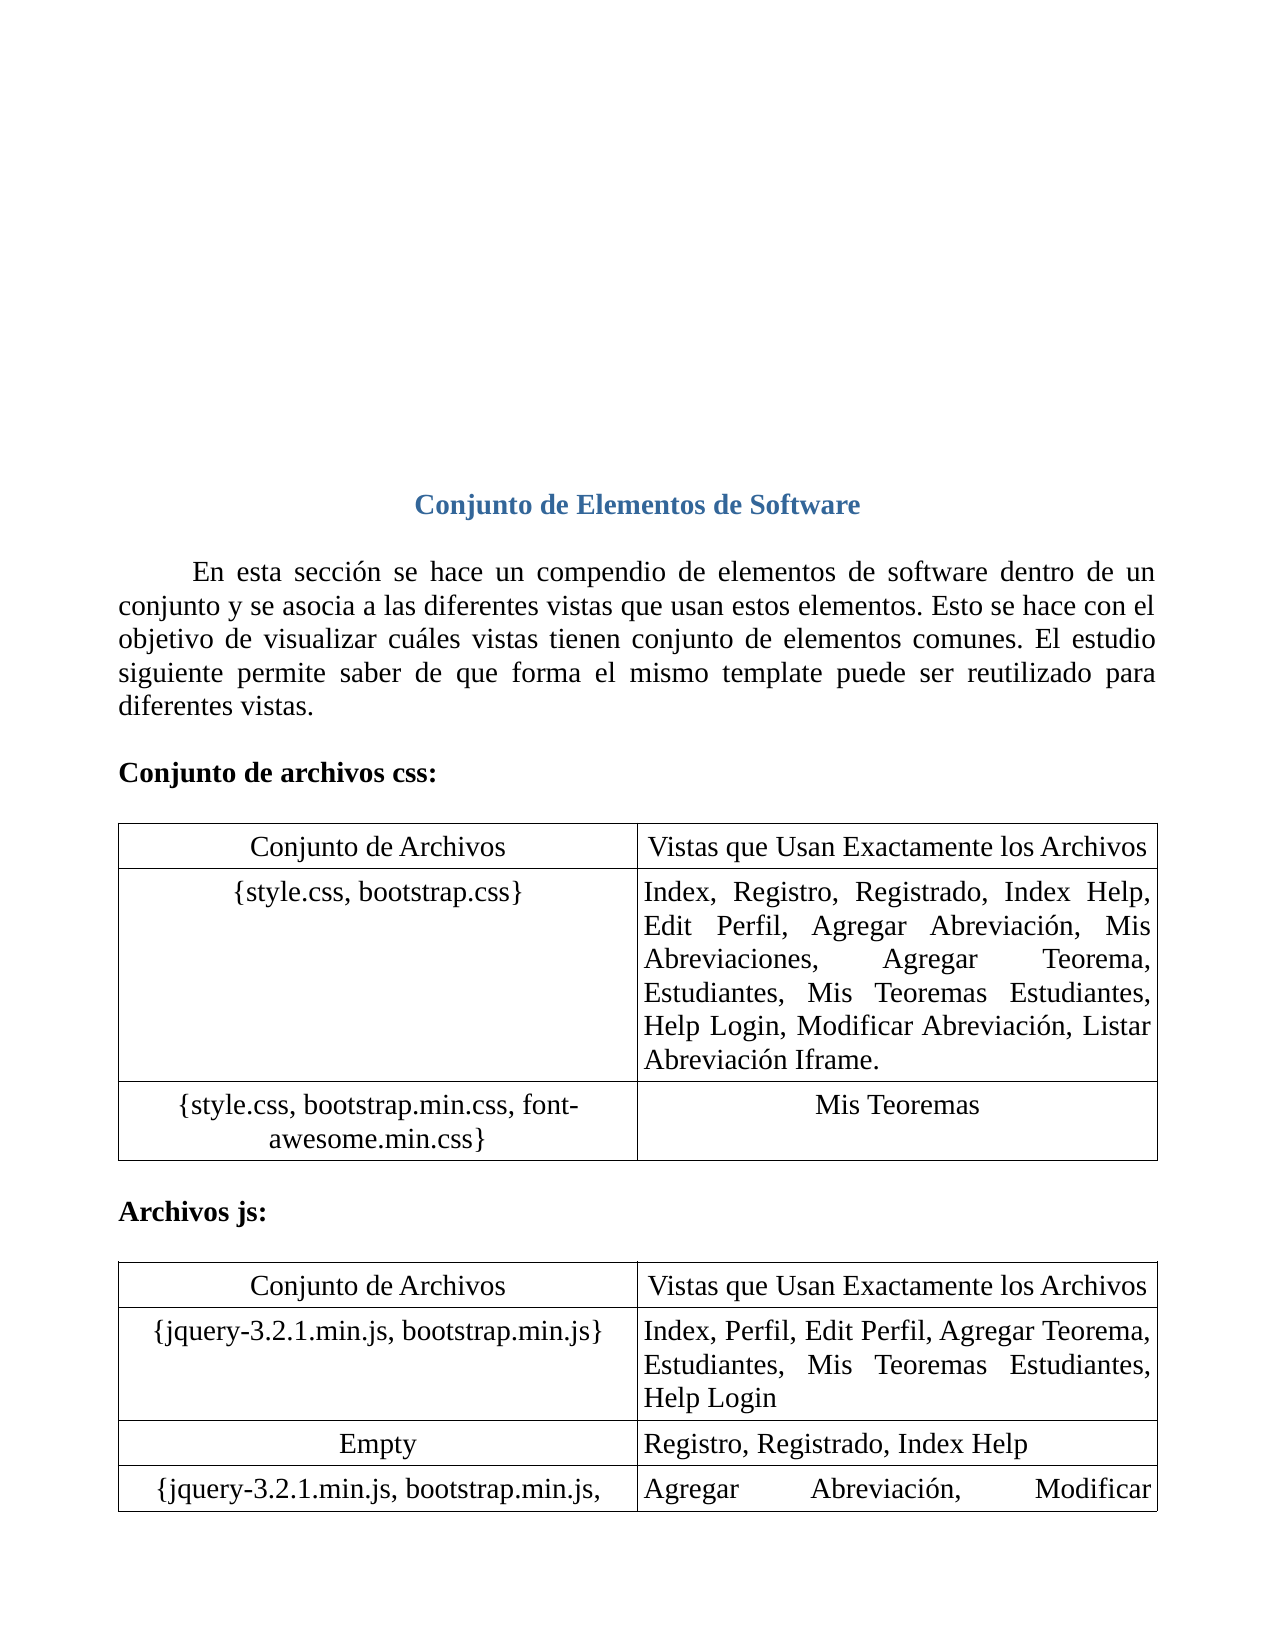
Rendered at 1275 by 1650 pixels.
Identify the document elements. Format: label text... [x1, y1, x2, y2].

table_cell {jquery-3.2.1.min.js, bootstrap.min.js} [119, 1308, 637, 1419]
text Archivos js: [118, 1194, 1157, 1228]
table_header Conjunto de Archivos [119, 1263, 637, 1307]
table_header Vistas que Usan Exactamente los Archivos [638, 1263, 1157, 1307]
table_cell {jquery-3.2.1.min.js, bootstrap.min.js, [119, 1466, 637, 1511]
table_header Conjunto de Archivos [119, 824, 637, 868]
table_cell Agregar Abreviación, Modificar [638, 1466, 1157, 1511]
table_cell Empty [119, 1421, 637, 1465]
table_cell Registro, Registrado, Index Help [638, 1421, 1157, 1465]
table_header Vistas que Usan Exactamente los Archivos [638, 824, 1157, 868]
text Conjunto de archivos css: [118, 755, 1157, 789]
table_cell Index, Perfil, Edit Perfil, Agregar Teorema, Estudiantes, Mis Teoremas Estudiantes, Help Login [638, 1308, 1157, 1419]
table_cell Mis Teoremas [638, 1082, 1157, 1160]
table_cell Index, Registro, Registrado, Index Help, Edit Perfil, Agregar Abreviación, Mis Abreviaciones, Agregar Teorema, Estudiantes, Mis Teoremas Estudiantes, Help Login, Modificar Abreviación, Listar Abreviación Iframe. [638, 869, 1157, 1081]
table_cell {style.css, bootstrap.css} [119, 869, 637, 1081]
text En esta sección se hace un compendio de elementos de software dentro de un conjunto y se asocia a las diferentes vistas que usan estos elementos. Esto se hace con el objetivo de visualizar cuáles vistas tienen conjunto de elementos comunes. El estudio siguiente permite saber de que forma el mismo template puede ser reutilizado para diferentes vistas. [118, 554, 1157, 722]
text Conjunto de Elementos de Software [118, 487, 1157, 521]
table_cell {style.css, bootstrap.min.css, font-awesome.min.css} [119, 1082, 637, 1160]
